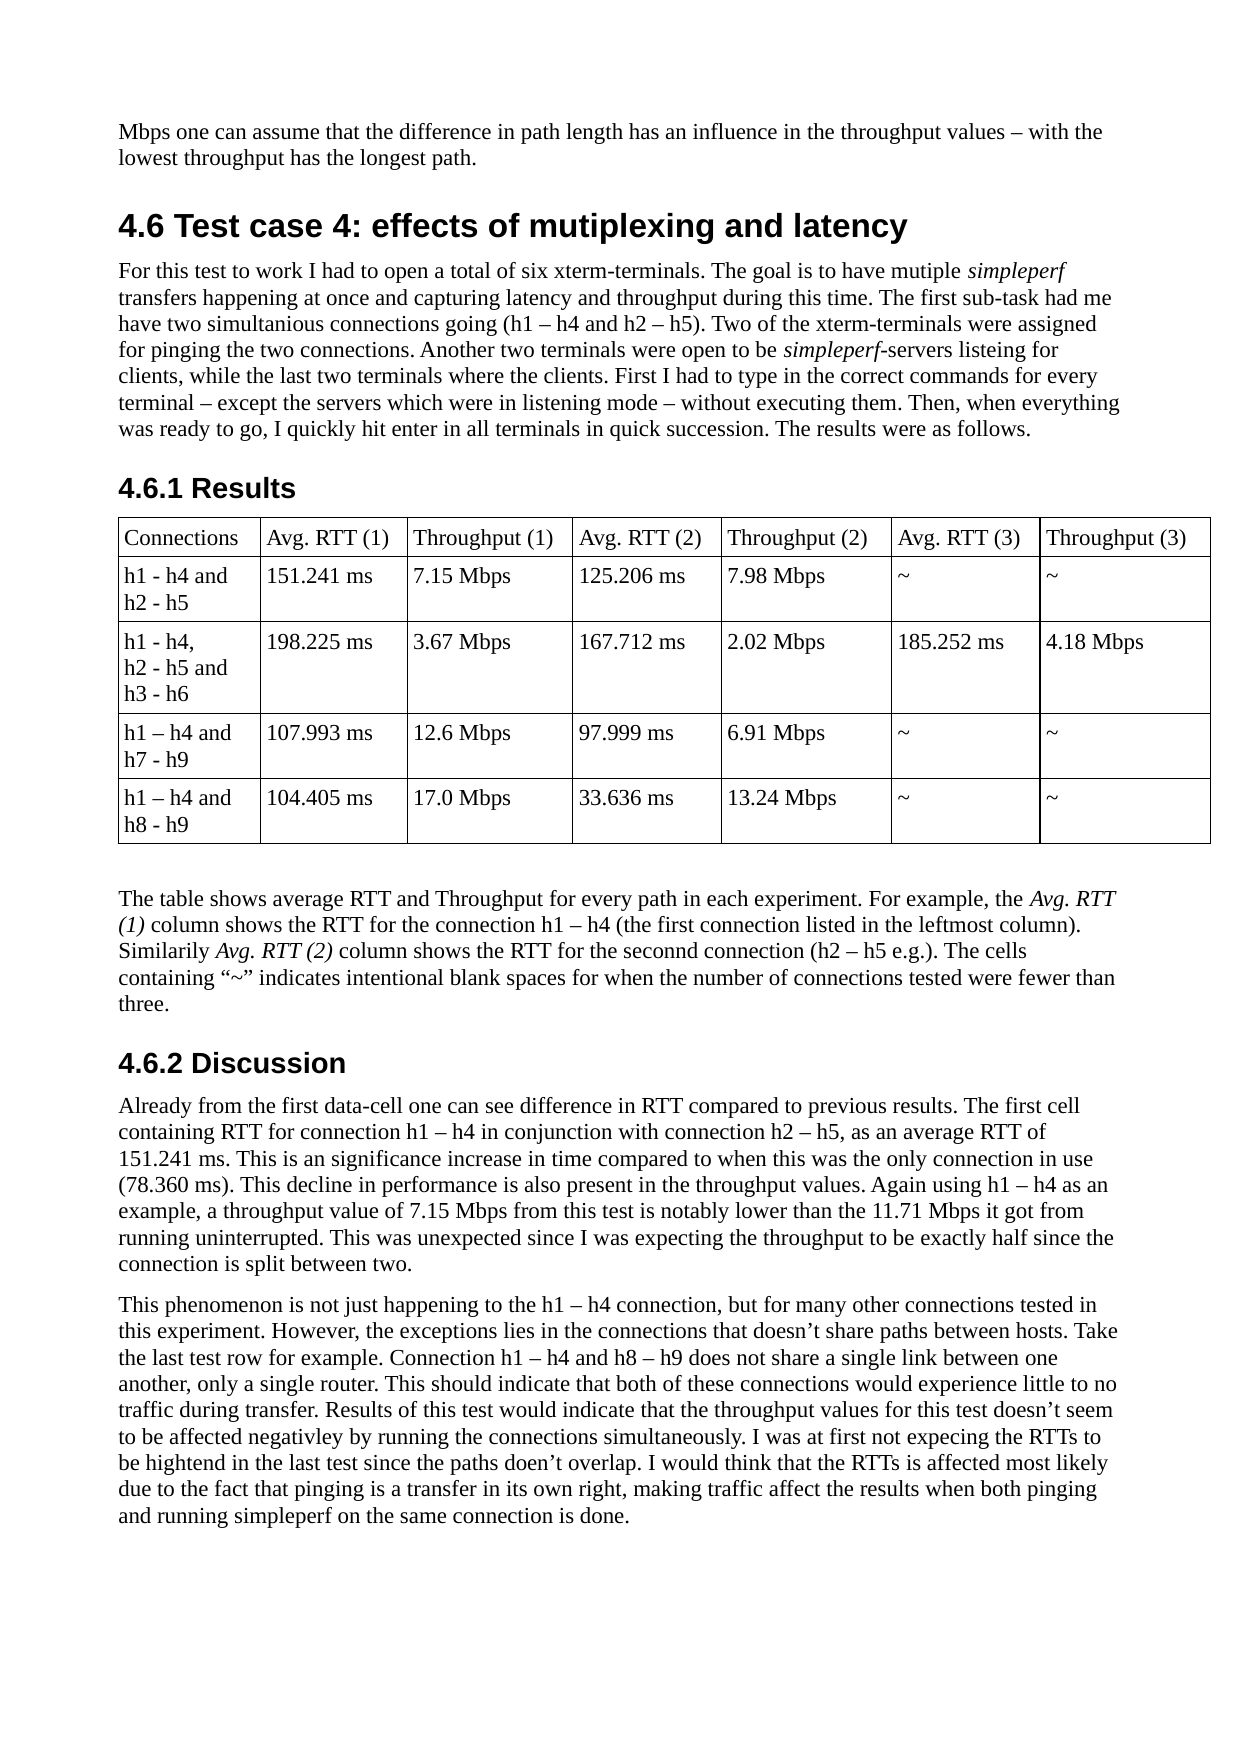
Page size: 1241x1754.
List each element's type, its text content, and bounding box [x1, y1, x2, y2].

table_cell h1 – h4 and h7 - h9 [119, 714, 260, 778]
table_cell 185.252 ms [892, 622, 1039, 712]
table_cell 167.712 ms [573, 622, 721, 712]
table_header Throughput (1) [408, 518, 572, 556]
table_header Connections [119, 518, 260, 556]
table_cell ~ [892, 557, 1039, 621]
table_cell ~ [892, 714, 1039, 778]
table_cell 17.0 Mbps [408, 779, 572, 843]
table_header Avg. RTT (3) [892, 518, 1039, 556]
text Mbps one can assume that the difference in path length has an influence in the throughput values – with the lowest throughput has the longest path. [118, 118, 1122, 171]
table_cell 4.18 Mbps [1041, 622, 1210, 712]
table_cell 13.24 Mbps [722, 779, 891, 843]
table_cell 6.91 Mbps [722, 714, 891, 778]
text This phenomenon is not just happening to the h1 – h4 connection, but for many other connections tested in this experiment. However, the exceptions lies in the connections that doesn’t share paths between hosts. Take the last test row for example. Connection h1 – h4 and h8 – h9 does not share a single link between one another, only a single router. This should indicate that both of these connections would experience little to no traffic during transfer. Results of this test would indicate that the throughput values for this test doesn’t seem to be affected negativley by running the connections simultaneously. I was at first not expecing the RTTs to be hightend in the last test since the paths doen’t overlap. I would think that the RTTs is affected most likely due to the fact that pinging is a transfer in its own right, making traffic affect the results when both pinging and running simpleperf on the same connection is done. [118, 1291, 1122, 1528]
table_cell ~ [1041, 557, 1210, 621]
table_cell ~ [1041, 714, 1210, 778]
subtitle 4.6.2 Discussion [118, 1046, 1122, 1079]
table_cell 97.999 ms [573, 714, 721, 778]
table_cell 7.98 Mbps [722, 557, 891, 621]
table_cell 107.993 ms [261, 714, 407, 778]
table_header Avg. RTT (2) [573, 518, 721, 556]
table_cell 151.241 ms [261, 557, 407, 621]
table_cell 33.636 ms [573, 779, 721, 843]
text For this test to work I had to open a total of six xterm-terminals. The goal is to have mutiple simpleperf transfers happening at once and capturing latency and throughput during this time. The first sub-task had me have two simultanious connections going (h1 – h4 and h2 – h5). Two of the xterm-terminals were assigned for pinging the two connections. Another two terminals were open to be simpleperf-servers listeing for clients, while the last two terminals where the clients. First I had to type in the correct commands for every terminal – except the servers which were in listening mode – without executing them. Then, when everything was ready to go, I quickly hit enter in all terminals in quick succession. The results were as follows. [118, 257, 1122, 442]
table_cell h1 – h4 and h8 - h9 [119, 779, 260, 843]
table_cell 104.405 ms [261, 779, 407, 843]
table_cell 12.6 Mbps [408, 714, 572, 778]
table_cell 3.67 Mbps [408, 622, 572, 712]
table_cell ~ [1041, 779, 1210, 843]
table_cell 198.225 ms [261, 622, 407, 712]
table_cell 7.15 Mbps [408, 557, 572, 621]
text The table shows average RTT and Throughput for every path in each experiment. For example, the Avg. RTT (1) column shows the RTT for the connection h1 – h4 (the first connection listed in the leftmost column). Similarily Avg. RTT (2) column shows the RTT for the seconnd connection (h2 – h5 e.g.). The cells containing “~” indicates intentional blank spaces for when the number of connections tested were fewer than three. [118, 885, 1122, 1017]
table_header Throughput (2) [722, 518, 891, 556]
subtitle 4.6.1 Results [118, 471, 1122, 504]
table_cell h1 - h4 and h2 - h5 [119, 557, 260, 621]
table_header Throughput (3) [1041, 518, 1210, 556]
table_cell 125.206 ms [573, 557, 721, 621]
subtitle 4.6 Test case 4: effects of mutiplexing and latency [118, 206, 1122, 245]
table_header Avg. RTT (1) [261, 518, 407, 556]
table_cell ~ [892, 779, 1039, 843]
table_cell h1 - h4, h2 - h5 and h3 - h6 [119, 622, 260, 712]
text Already from the first data-cell one can see difference in RTT compared to previous results. The first cell containing RTT for connection h1 – h4 in conjunction with connection h2 – h5, as an average RTT of 151.241 ms. This is an significance increase in time compared to when this was the only connection in use (78.360 ms). This decline in performance is also present in the throughput values. Again using h1 – h4 as an example, a throughput value of 7.15 Mbps from this test is notably lower than the 11.71 Mbps it got from running uninterrupted. This was unexpected since I was expecting the throughput to be exactly half since the connection is split between two. [118, 1092, 1122, 1276]
table_cell 2.02 Mbps [722, 622, 891, 712]
